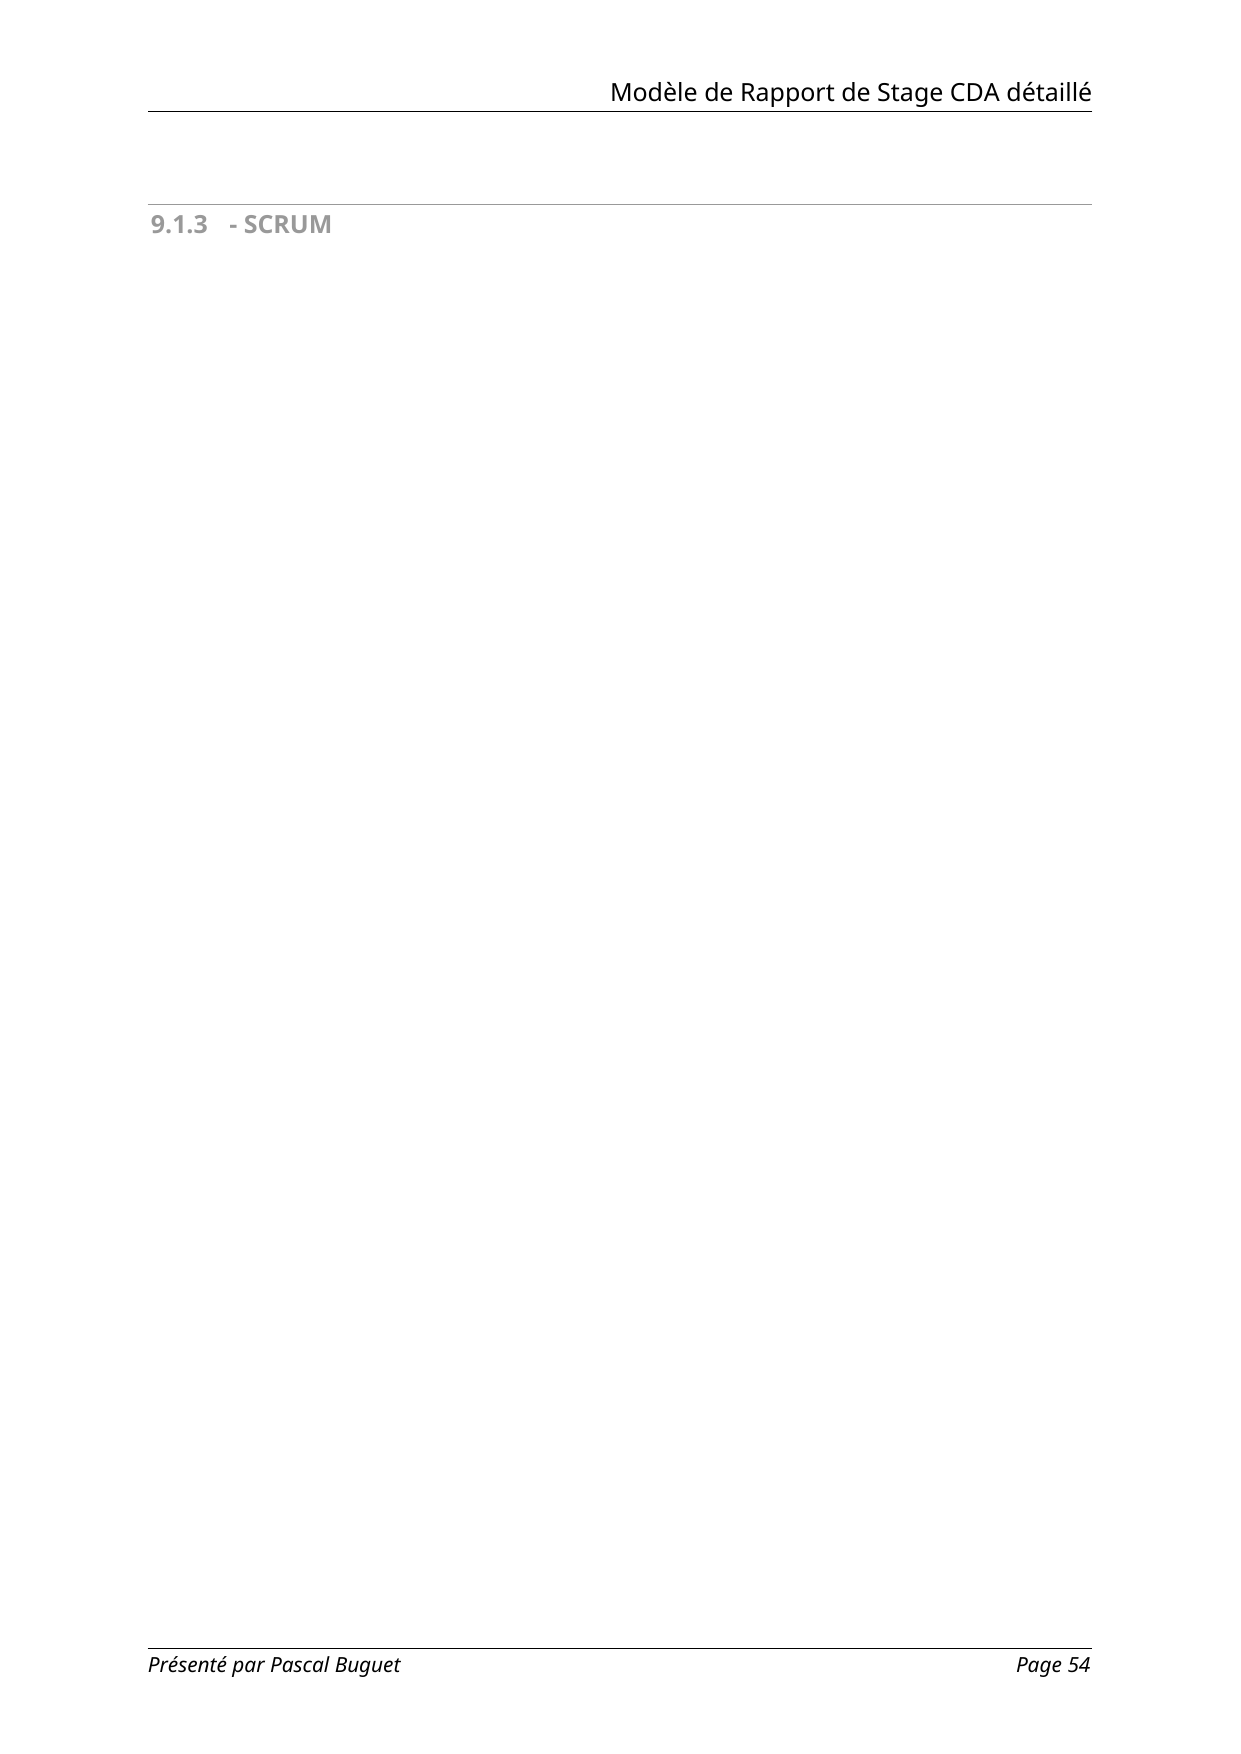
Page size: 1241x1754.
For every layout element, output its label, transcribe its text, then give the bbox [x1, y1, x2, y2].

subtitle - SCRUM [148, 205, 1092, 244]
